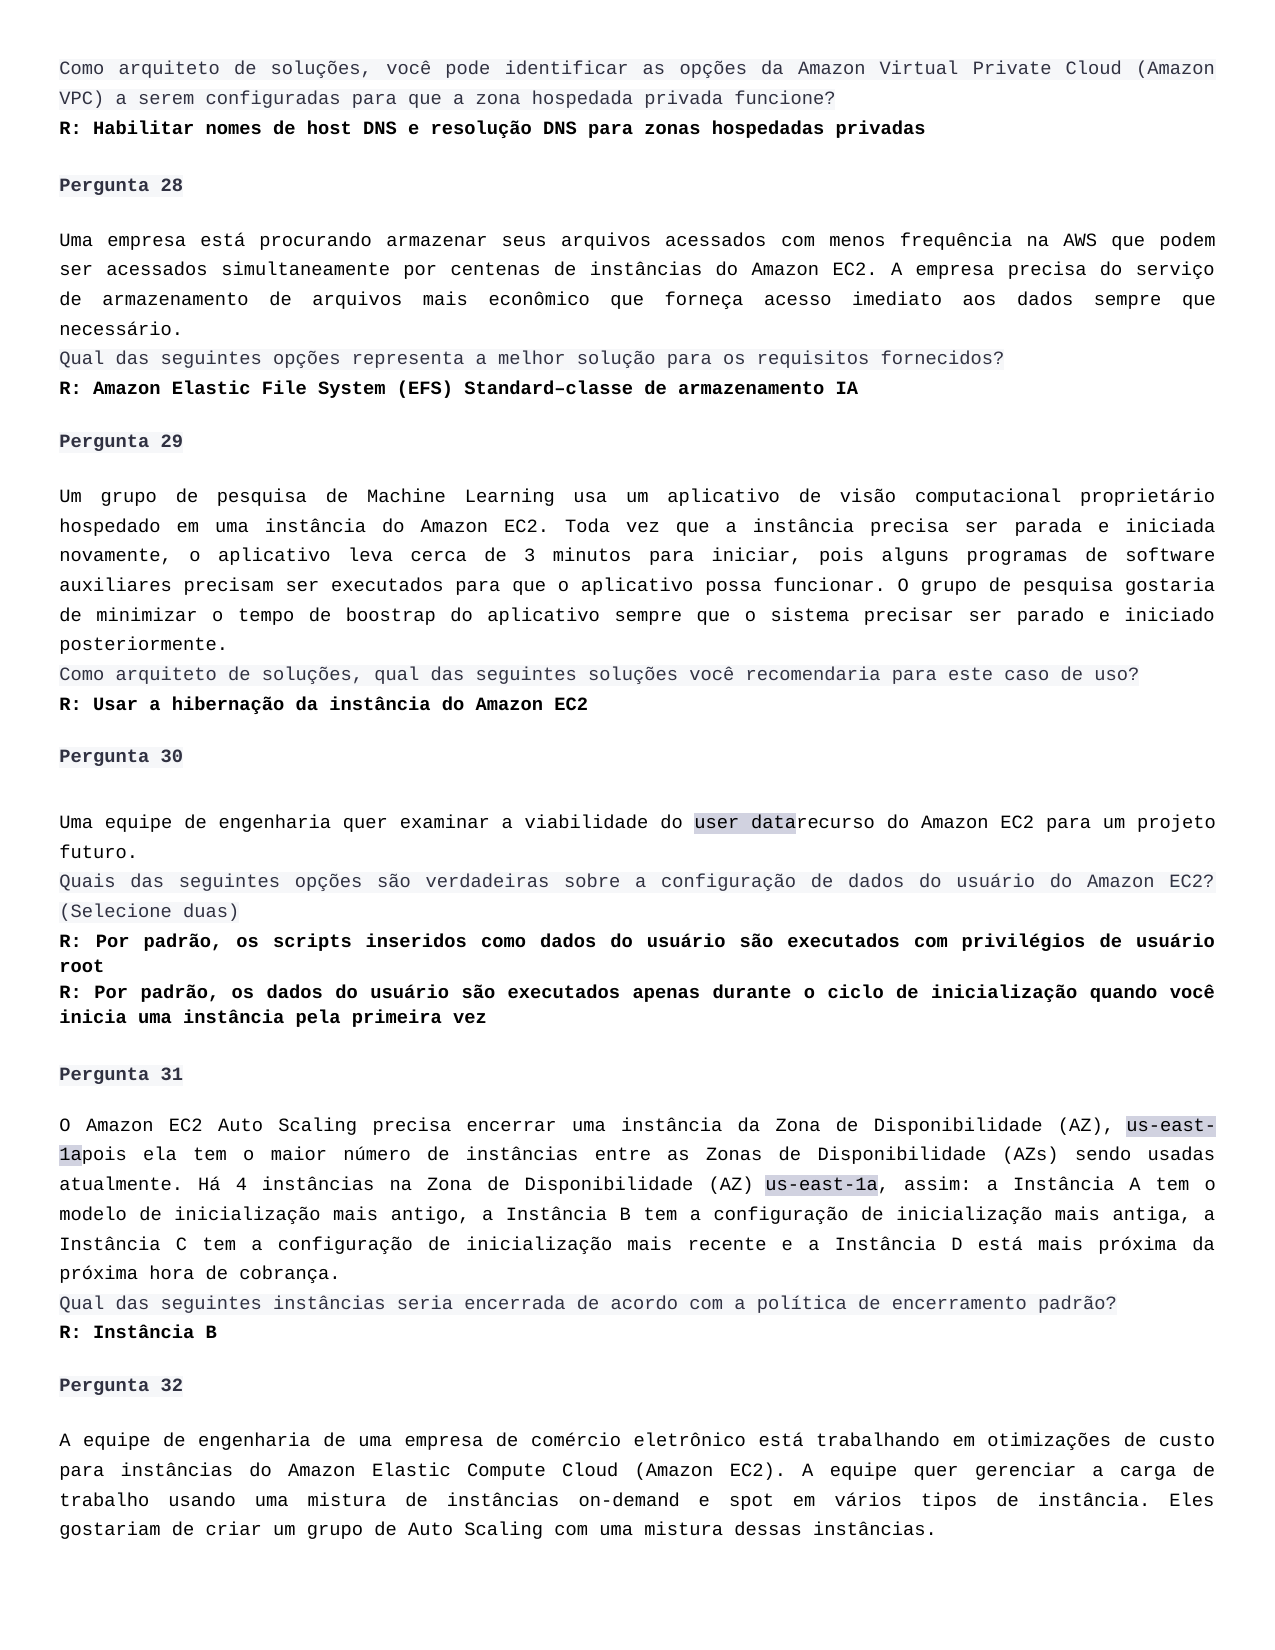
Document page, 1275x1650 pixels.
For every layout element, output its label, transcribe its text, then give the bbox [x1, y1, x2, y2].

text Pergunta 30 [59, 747, 1216, 768]
text R: Instância B [59, 1323, 1216, 1344]
text R: Por padrão, os dados do usuário são executados apenas durante o ciclo de inicialização quando você inicia uma instância pela primeira vez [59, 982, 1216, 1029]
text Uma equipe de engenharia quer examinar a viabilidade do user datarecurso do Amazon EC2 para um projeto futuro. [59, 813, 1216, 864]
text Como arquiteto de soluções, qual das seguintes soluções você recomendaria para este caso de uso? [59, 665, 1216, 686]
text Uma empresa está procurando armazenar seus arquivos acessados ​​com menos frequência na AWS que podem ser acessados ​​simultaneamente por centenas de instâncias do Amazon EC2. A empresa precisa do serviço de armazenamento de arquivos mais econômico que forneça acesso imediato aos dados sempre que necessário. [59, 230, 1216, 341]
text R: Habilitar nomes de host DNS e resolução DNS para zonas hospedadas privadas [59, 118, 1216, 140]
text Quais das seguintes opções são verdadeiras sobre a configuração de dados do usuário do Amazon EC2? (Selecione duas) [59, 872, 1216, 923]
text Qual das seguintes opções representa a melhor solução para os requisitos fornecidos? [59, 349, 1216, 370]
text O Amazon EC2 Auto Scaling precisa encerrar uma instância da Zona de Disponibilidade (AZ), us-east-1apois ela tem o maior número de instâncias entre as Zonas de Disponibilidade (AZs) sendo usadas atualmente. Há 4 instâncias na Zona de Disponibilidade (AZ) us-east-1a, assim: a Instância A tem o modelo de inicialização mais antigo, a Instância B tem a configuração de inicialização mais antiga, a Instância C tem a configuração de inicialização mais recente e a Instância D está mais próxima da próxima hora de cobrança. [59, 1116, 1216, 1285]
text Pergunta 29 [59, 432, 1216, 453]
text A equipe de engenharia de uma empresa de comércio eletrônico está trabalhando em otimizações de custo para instâncias do Amazon Elastic Compute Cloud (Amazon EC2). A equipe quer gerenciar a carga de trabalho usando uma mistura de instâncias on-demand e spot em vários tipos de instância. Eles gostariam de criar um grupo de Auto Scaling com uma mistura dessas instâncias. [59, 1431, 1216, 1541]
text Pergunta 31 [59, 1065, 1216, 1086]
text Como arquiteto de soluções, você pode identificar as opções da Amazon Virtual Private Cloud (Amazon VPC) a serem configuradas para que a zona hospedada privada funcione? [59, 59, 1216, 110]
text Pergunta 32 [59, 1376, 1216, 1397]
text R: Por padrão, os scripts inseridos como dados do usuário são executados com privilégios de usuário root [59, 932, 1216, 978]
text Pergunta 28 [59, 175, 1216, 197]
text R: Amazon Elastic File System (EFS) Standard–classe de armazenamento IA [59, 379, 1216, 400]
text Qual das seguintes instâncias seria encerrada de acordo com a política de encerramento padrão? [59, 1294, 1216, 1315]
text R: Usar a hibernação da instância do Amazon EC2 [59, 694, 1216, 716]
text Um grupo de pesquisa de Machine Learning usa um aplicativo de visão computacional proprietário hospedado em uma instância do Amazon EC2. Toda vez que a instância precisa ser parada e iniciada novamente, o aplicativo leva cerca de 3 minutos para iniciar, pois alguns programas de software auxiliares precisam ser executados para que o aplicativo possa funcionar. O grupo de pesquisa gostaria de minimizar o tempo de boostrap do aplicativo sempre que o sistema precisar ser parado e iniciado posteriormente. [59, 487, 1216, 656]
